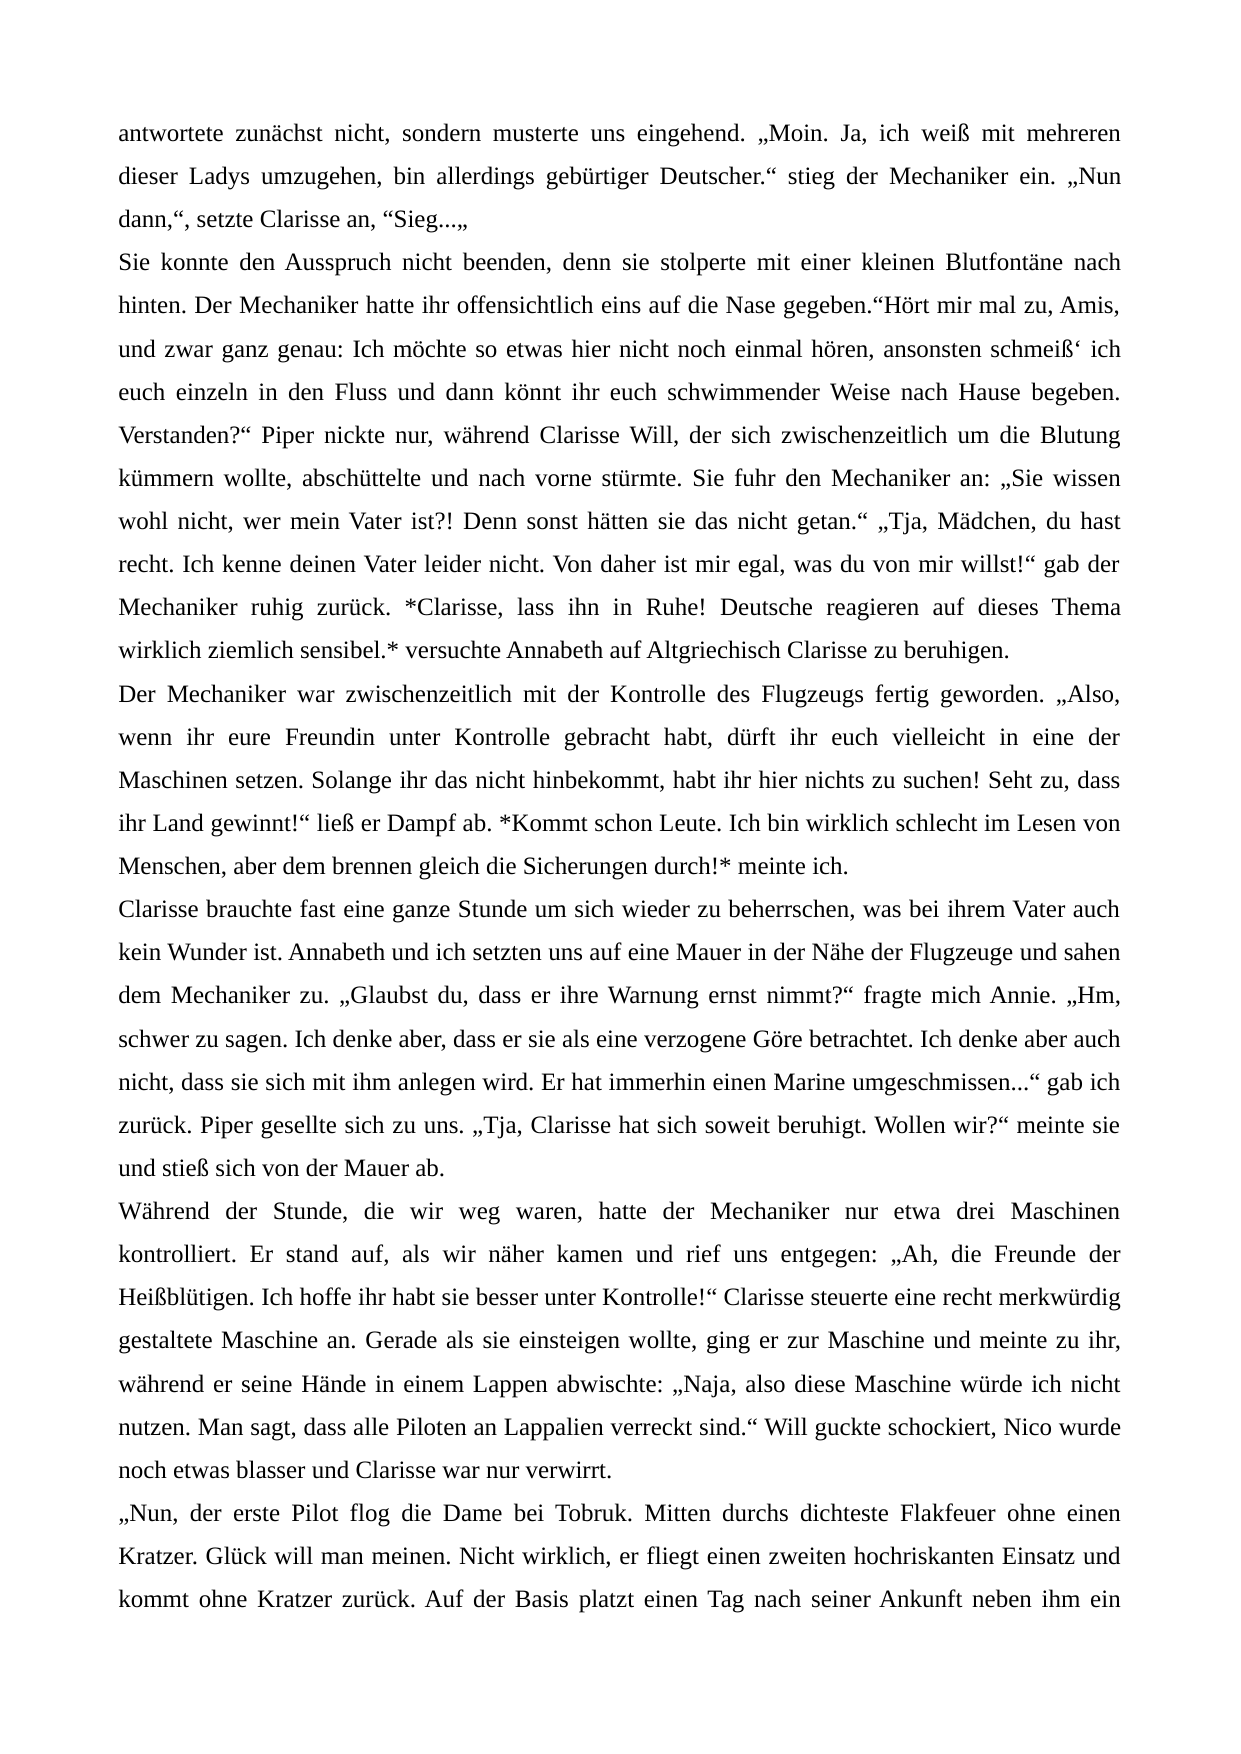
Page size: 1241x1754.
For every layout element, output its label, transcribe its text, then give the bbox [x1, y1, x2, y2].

text „Nun, der erste Pilot flog die Dame bei Tobruk. Mitten durchs dichteste Flakfeuer ohne einen Kratzer. Glück will man meinen. Nicht wirklich, er fliegt einen zweiten hochriskanten Einsatz und kommt ohne Kratzer zurück. Auf der Basis platzt einen Tag nach seiner Ankunft neben ihm ein [118, 1498, 1122, 1613]
text Clarisse brauchte fast eine ganze Stunde um sich wieder zu beherrschen, was bei ihrem Vater auch kein Wunder ist. Annabeth und ich setzten uns auf eine Mauer in der Nähe der Flugzeuge und sahen dem Mechaniker zu. „Glaubst du, dass er ihre Warnung ernst nimmt?“ fragte mich Annie. „Hm, schwer zu sagen. Ich denke aber, dass er sie als eine verzogene Göre betrachtet. Ich denke aber auch nicht, dass sie sich mit ihm anlegen wird. Er hat immerhin einen Marine umgeschmissen...“ gab ich zurück. Piper gesellte sich zu uns. „Tja, Clarisse hat sich soweit beruhigt. Wollen wir?“ meinte sie und stieß sich von der Mauer ab. [118, 894, 1122, 1182]
text Der Mechaniker war zwischenzeitlich mit der Kontrolle des Flugzeugs fertig geworden. „Also, wenn ihr eure Freundin unter Kontrolle gebracht habt, dürft ihr euch vielleicht in eine der Maschinen setzen. Solange ihr das nicht hinbekommt, habt ihr hier nichts zu suchen! Seht zu, dass ihr Land gewinnt!“ ließ er Dampf ab. *Kommt schon Leute. Ich bin wirklich schlecht im Lesen von Menschen, aber dem brennen gleich die Sicherungen durch!* meinte ich. [118, 679, 1122, 880]
text Sie konnte den Ausspruch nicht beenden, denn sie stolperte mit einer kleinen Blutfontäne nach hinten. Der Mechaniker hatte ihr offensichtlich eins auf die Nase gegeben.“Hört mir mal zu, Amis, und zwar ganz genau: Ich möchte so etwas hier nicht noch einmal hören, ansonsten schmeiß‘ ich euch einzeln in den Fluss und dann könnt ihr euch schwimmender Weise nach Hause begeben. Verstanden?“ Piper nickte nur, während Clarisse Will, der sich zwischenzeitlich um die Blutung kümmern wollte, abschüttelte und nach vorne stürmte. Sie fuhr den Mechaniker an: „Sie wissen wohl nicht, wer mein Vater ist?! Denn sonst hätten sie das nicht getan.“ „Tja, Mädchen, du hast recht. Ich kenne deinen Vater leider nicht. Von daher ist mir egal, was du von mir willst!“ gab der Mechaniker ruhig zurück. *Clarisse, lass ihn in Ruhe! Deutsche reagieren auf dieses Thema wirklich ziemlich sensibel.* versuchte Annabeth auf Altgriechisch Clarisse zu beruhigen. [118, 247, 1122, 664]
text Während der Stunde, die wir weg waren, hatte der Mechaniker nur etwa drei Maschinen kontrolliert. Er stand auf, als wir näher kamen und rief uns entgegen: „Ah, die Freunde der Heißblütigen. Ich hoffe ihr habt sie besser unter Kontrolle!“ Clarisse steuerte eine recht merkwürdig gestaltete Maschine an. Gerade als sie einsteigen wollte, ging er zur Maschine und meinte zu ihr, während er seine Hände in einem Lappen abwischte: „Naja, also diese Maschine würde ich nicht nutzen. Man sagt, dass alle Piloten an Lappalien verreckt sind.“ Will guckte schockiert, Nico wurde noch etwas blasser und Clarisse war nur verwirrt. [118, 1196, 1122, 1484]
text antwortete zunächst nicht, sondern musterte uns eingehend. „Moin. Ja, ich weiß mit mehreren dieser Ladys umzugehen, bin allerdings gebürtiger Deutscher.“ stieg der Mechaniker ein. „Nun dann,“, setzte Clarisse an, “Sieg...„ [118, 118, 1122, 233]
